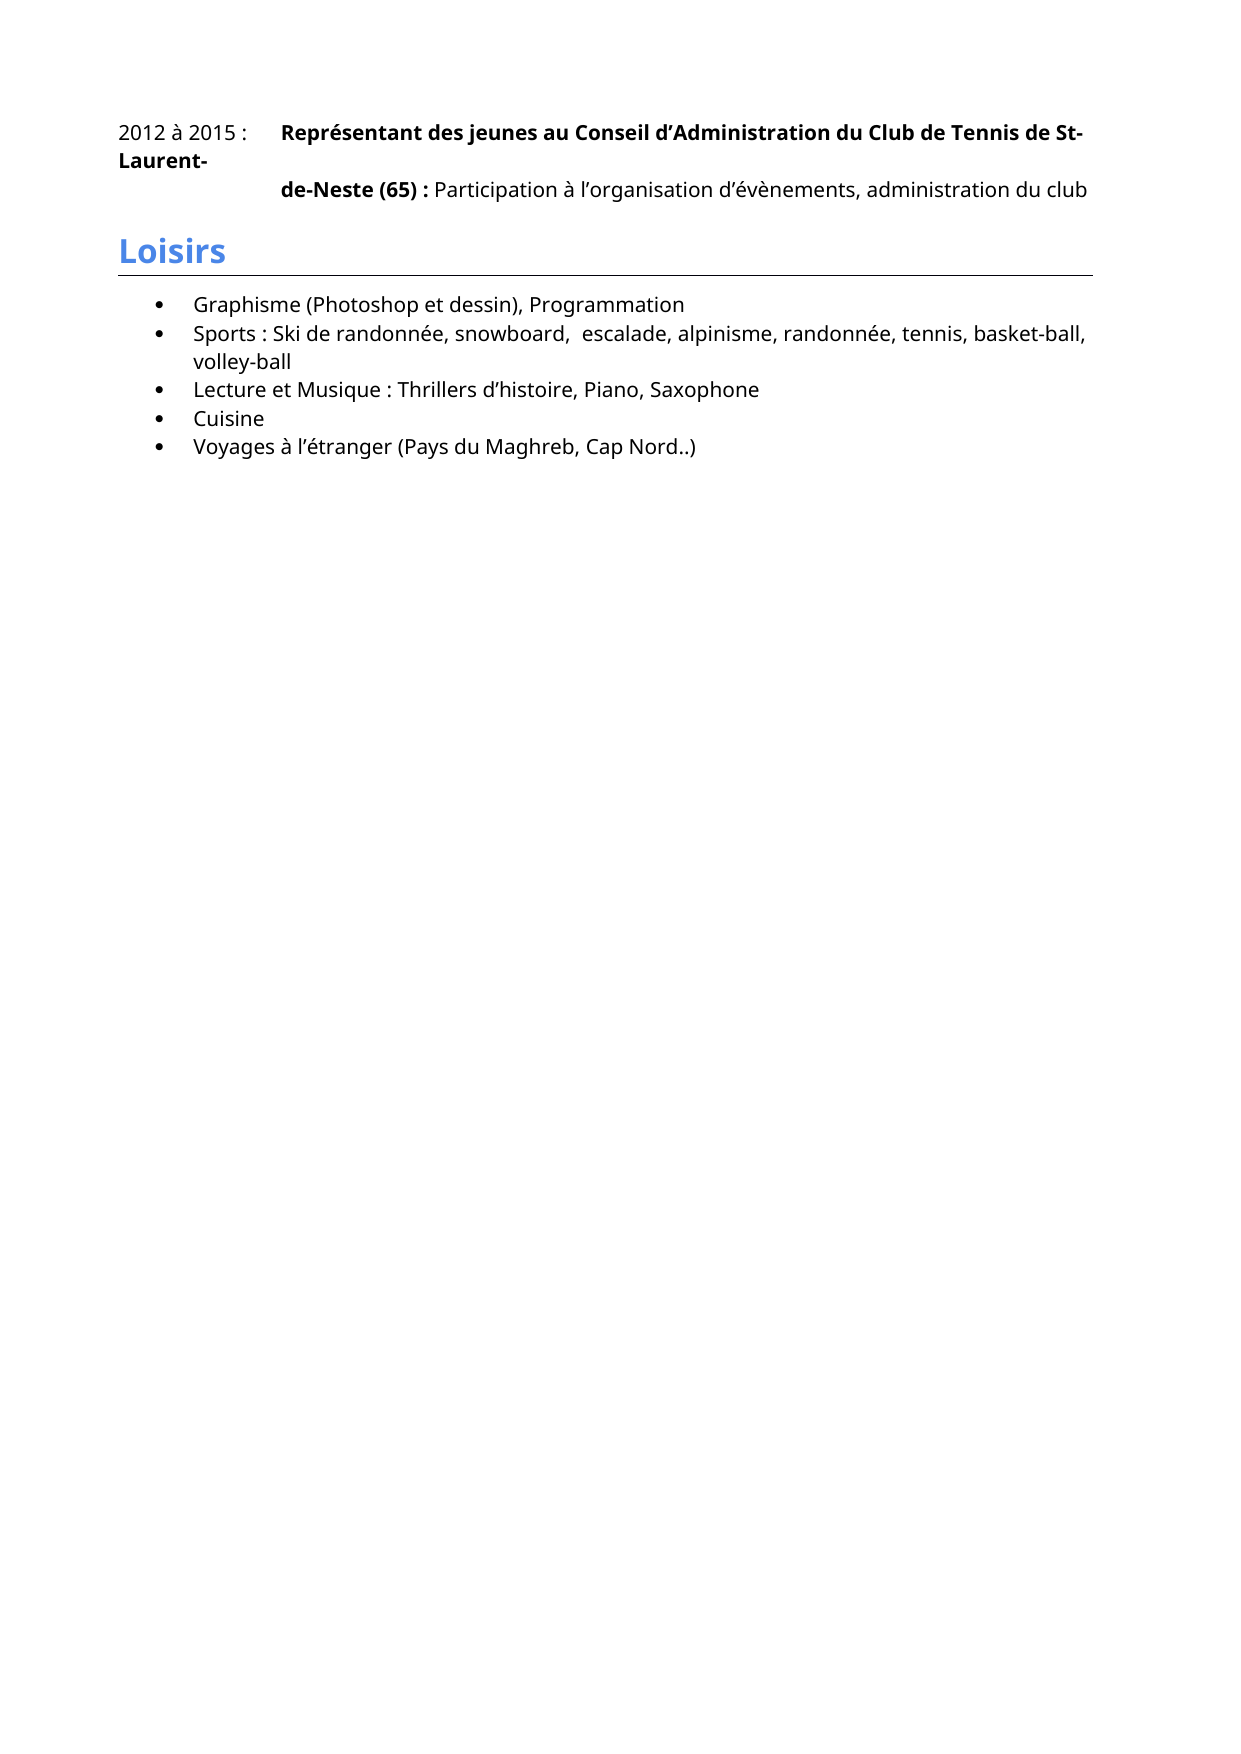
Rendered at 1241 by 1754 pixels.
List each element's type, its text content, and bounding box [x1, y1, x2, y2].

list Cuisine [156, 404, 1093, 432]
text Loisirs [118, 227, 1093, 275]
text 2012 à 2015 : Représentant des jeunes au Conseil d’Administration du Club de Tennis de St-Laurent- [118, 118, 1093, 175]
list Lecture et Musique : Thrillers d’histoire, Piano, Saxophone [156, 376, 1093, 404]
list Voyages à l’étranger (Pays du Maghreb, Cap Nord..) [156, 432, 1093, 461]
list Graphisme (Photoshop et dessin), Programmation [156, 290, 1093, 319]
list Sports : Ski de randonnée, snowboard, escalade, alpinisme, randonnée, tennis, basket-ball, volley-ball [156, 319, 1093, 376]
text de-Neste (65) : Participation à l’organisation d’évènements, administration du club [118, 175, 1093, 203]
